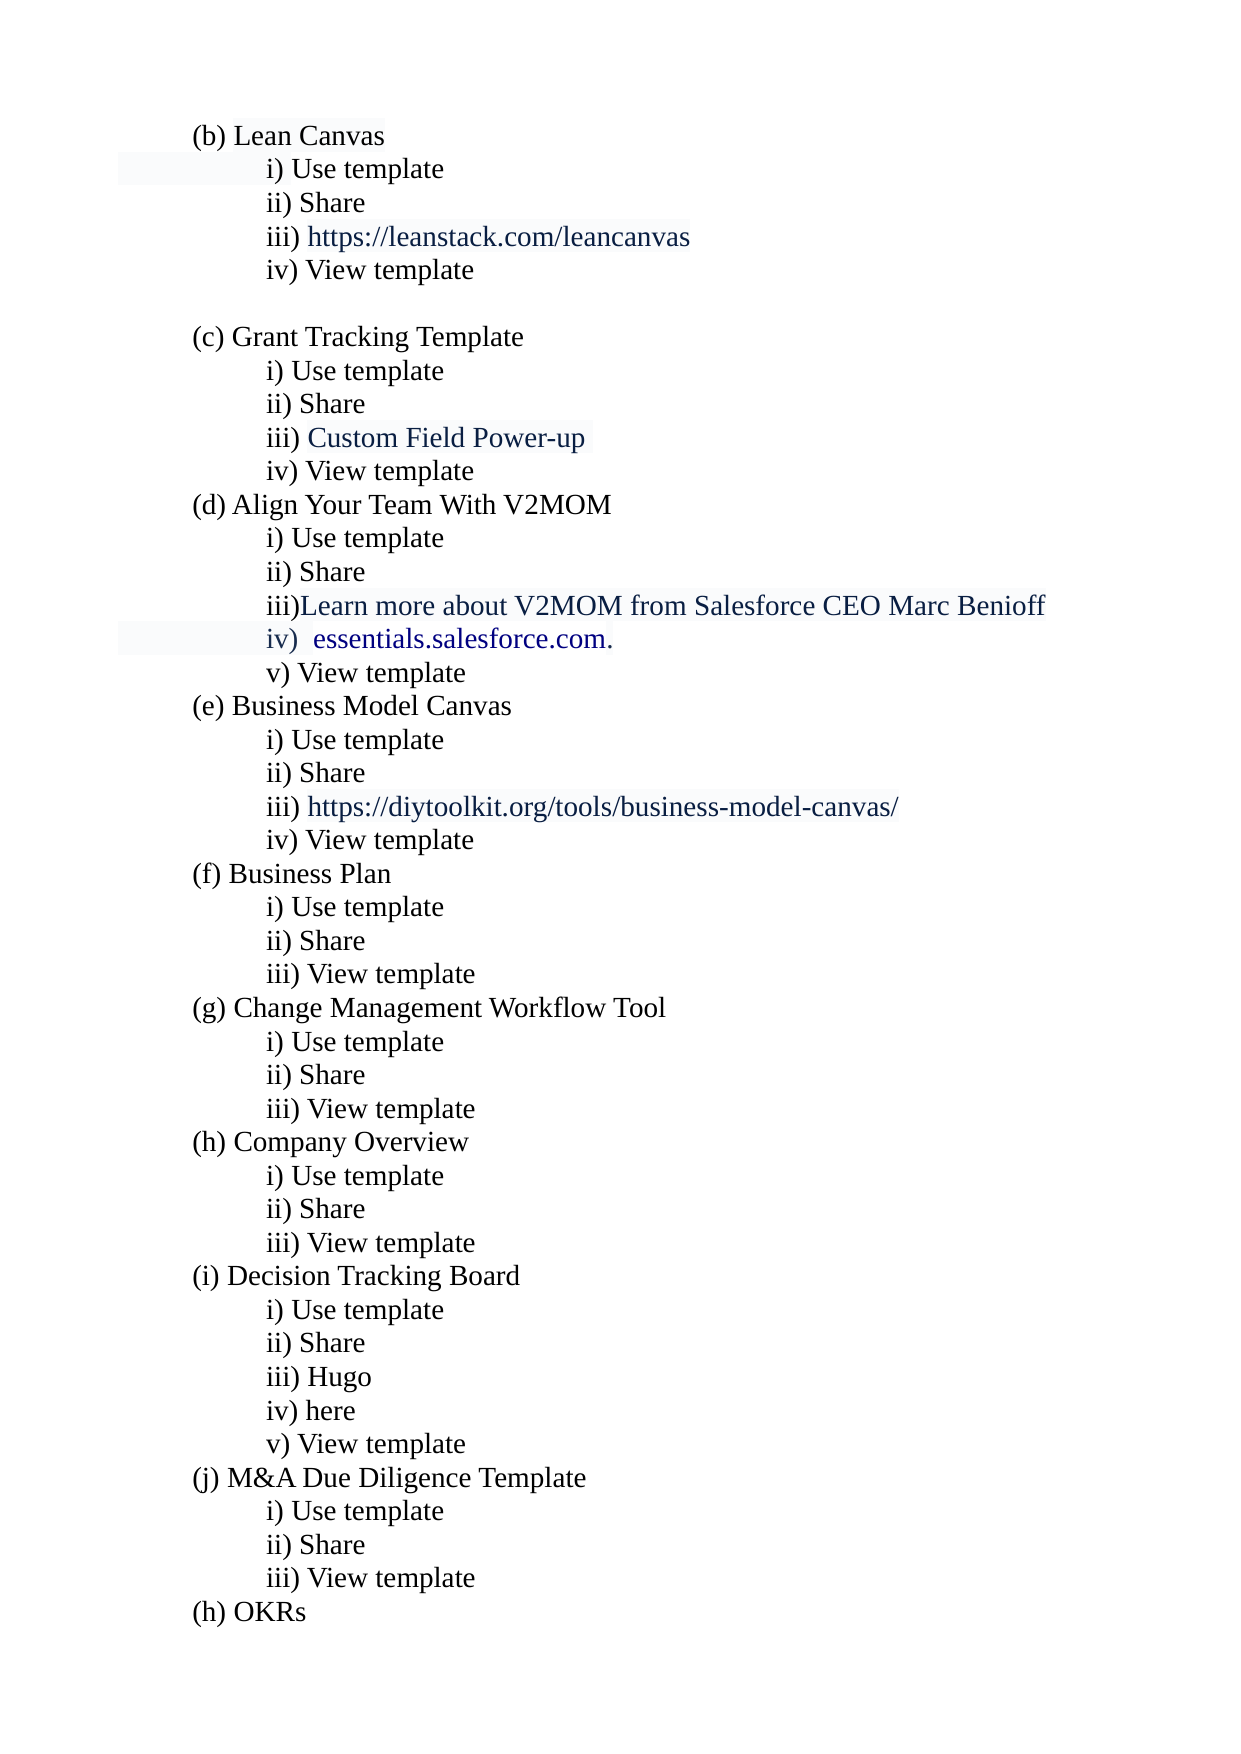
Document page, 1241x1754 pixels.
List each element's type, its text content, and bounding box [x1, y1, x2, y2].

text ii) Share [118, 1326, 1122, 1359]
text iii) View template [118, 1560, 1122, 1594]
text (c) Grant Tracking Template [118, 319, 1122, 353]
text iii) Hugo [118, 1359, 1122, 1393]
text i) Use template [118, 353, 1122, 386]
text iv) essentials.salesforce.com. [118, 621, 1122, 655]
text (f) Business Plan [118, 856, 1122, 889]
text iv) here [118, 1393, 1122, 1426]
text i) Use template [118, 722, 1122, 755]
text (b) Lean Canvas [118, 118, 1122, 152]
text iii) Custom Field Power-up [118, 420, 1122, 453]
text ii) Share [118, 1191, 1122, 1225]
text iii) View template [118, 1225, 1122, 1258]
text i) Use template [118, 1493, 1122, 1527]
text ii) Share [118, 923, 1122, 957]
text i) Use template [118, 1024, 1122, 1057]
text (h) OKRs [118, 1594, 1122, 1627]
text iii) https://diytoolkit.org/tools/business-model-canvas/ [118, 789, 1122, 822]
text (j) M&A Due Diligence Template [118, 1460, 1122, 1493]
text (d) Align Your Team With V2MOM [118, 487, 1122, 521]
text iii) https://leanstack.com/leancanvas [118, 219, 1122, 252]
text (g) Change Management Workflow Tool [118, 990, 1122, 1024]
text ii) Share [118, 1057, 1122, 1091]
text iii)Learn more about V2MOM from Salesforce CEO Marc Benioff [118, 588, 1122, 621]
text v) View template [118, 655, 1122, 688]
text (h) Company Overview [118, 1124, 1122, 1158]
text ii) Share [118, 386, 1122, 420]
text i) Use template [118, 1158, 1122, 1191]
text iii) View template [118, 1091, 1122, 1124]
text i) Use template [118, 1292, 1122, 1326]
text iv) View template [118, 822, 1122, 856]
text i) Use template [118, 152, 1122, 185]
text ii) Share [118, 1527, 1122, 1560]
text i) Use template [118, 889, 1122, 923]
text iv) View template [118, 453, 1122, 487]
text iii) View template [118, 957, 1122, 990]
text (i) Decision Tracking Board [118, 1258, 1122, 1292]
text i) Use template [118, 521, 1122, 554]
text ii) Share [118, 185, 1122, 219]
text ii) Share [118, 755, 1122, 789]
text ii) Share [118, 554, 1122, 588]
text iv) View template [118, 252, 1122, 286]
text (e) Business Model Canvas [118, 688, 1122, 722]
text v) View template [118, 1426, 1122, 1460]
